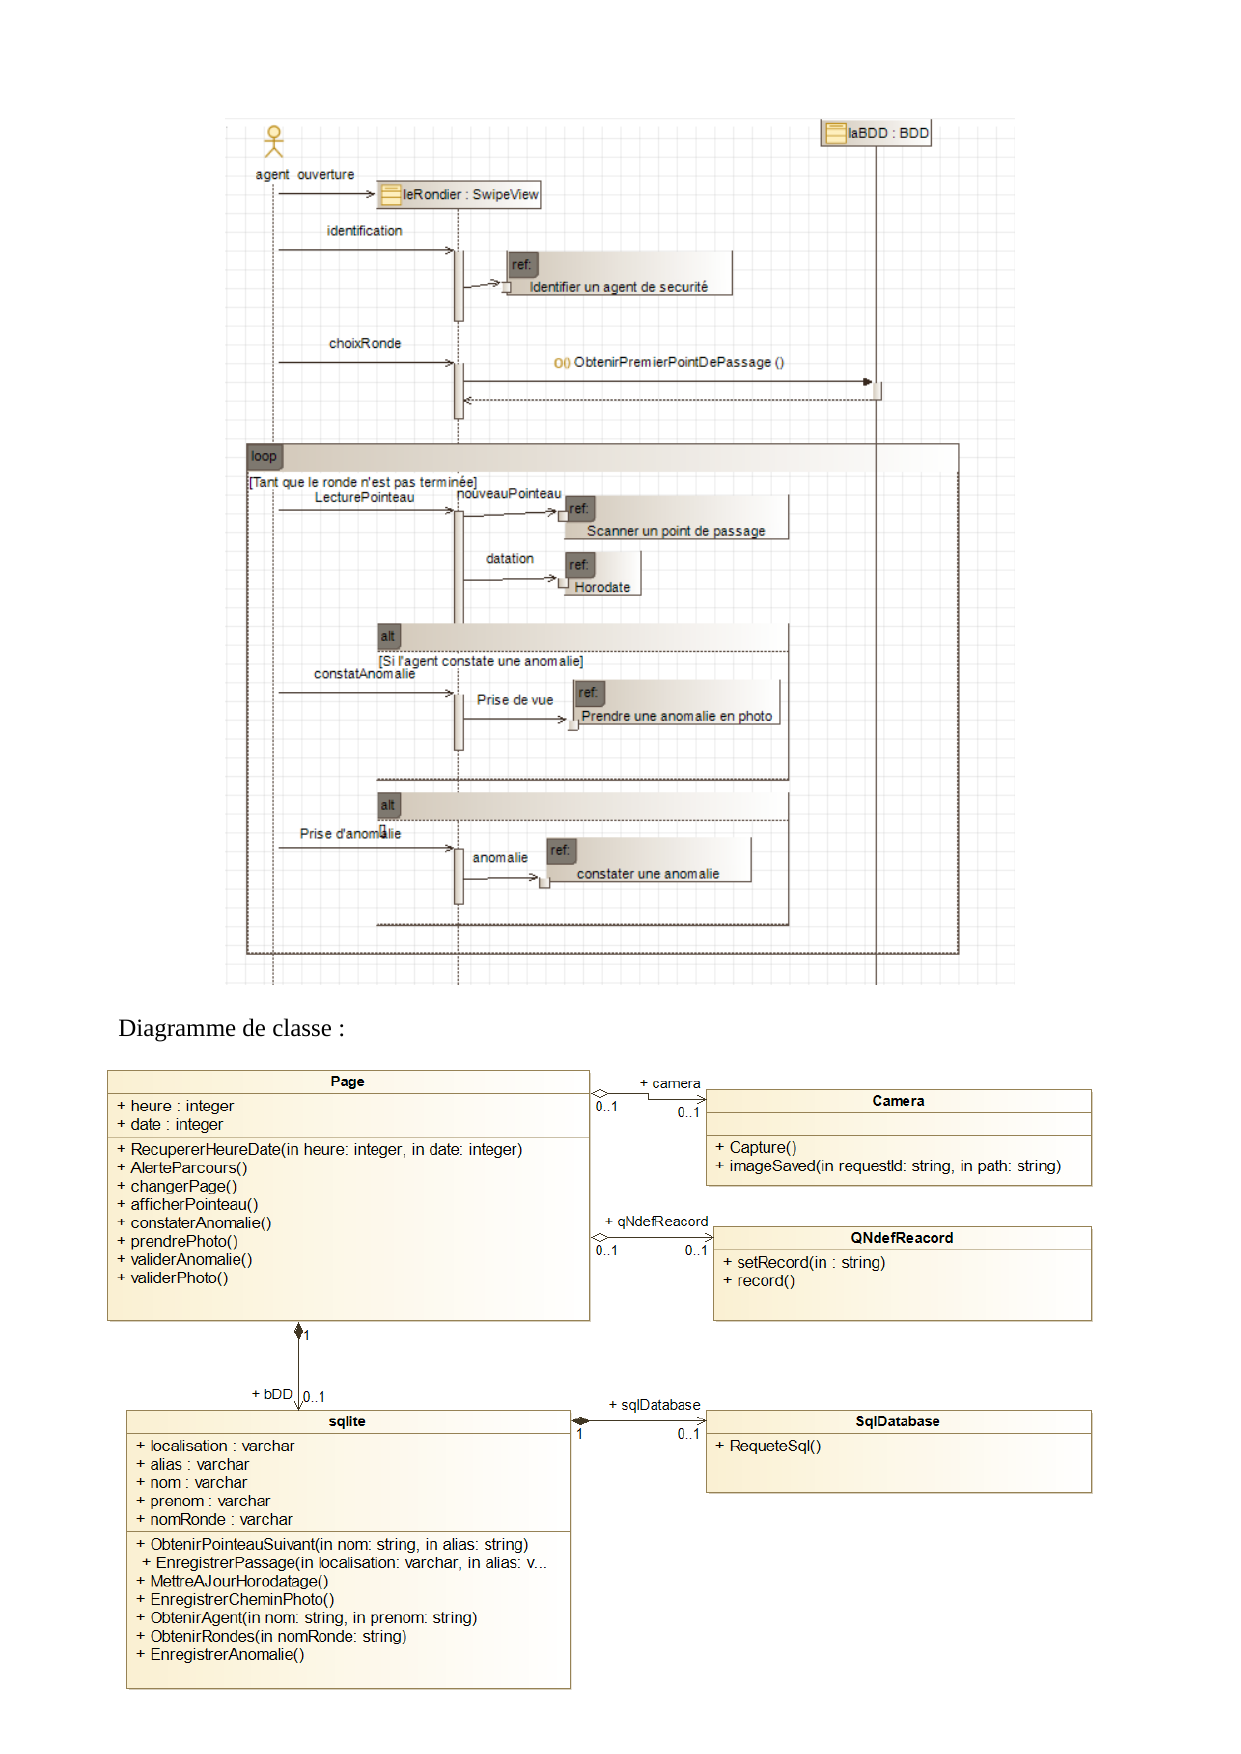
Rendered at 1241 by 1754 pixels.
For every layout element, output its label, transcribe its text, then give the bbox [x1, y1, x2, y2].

picture [97, 1053, 1102, 1699]
text Diagramme de classe : [118, 1013, 1122, 1042]
picture [225, 118, 1015, 985]
